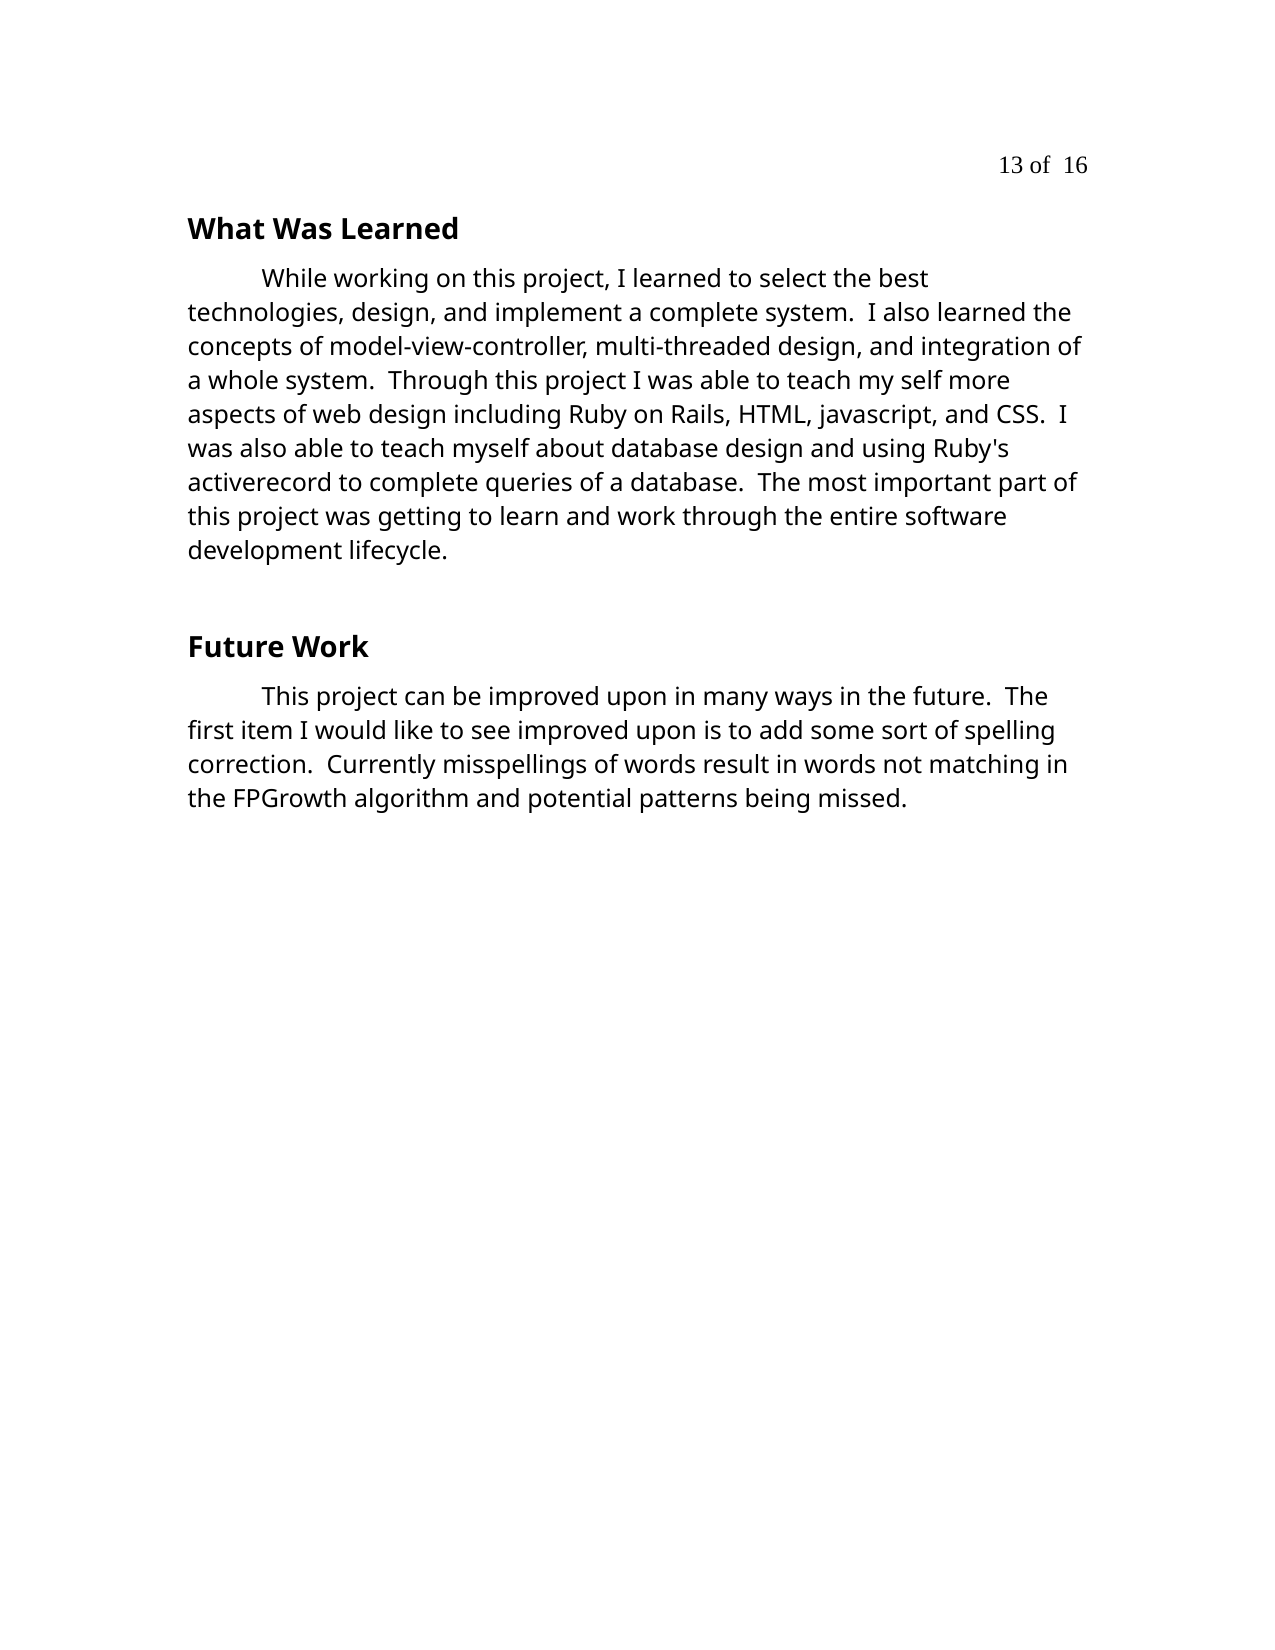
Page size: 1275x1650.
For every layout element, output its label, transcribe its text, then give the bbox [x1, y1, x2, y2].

text While working on this project, I learned to select the best technologies, design, and implement a complete system. I also learned the concepts of model-view-controller, multi-threaded design, and integration of a whole system. Through this project I was able to teach my self more aspects of web design including Ruby on Rails, HTML, javascript, and CSS. I was also able to teach myself about database design and using Ruby's activerecord to complete queries of a database. The most important part of this project was getting to learn and work through the entire software development lifecycle. [187, 260, 1087, 567]
subtitle What Was Learned [187, 208, 1087, 248]
text This project can be improved upon in many ways in the future. The first item I would like to see improved upon is to add some sort of spelling correction. Currently misspellings of words result in words not matching in the FPGrowth algorithm and potential patterns being missed. [187, 678, 1087, 814]
subtitle Future Work [187, 626, 1087, 666]
